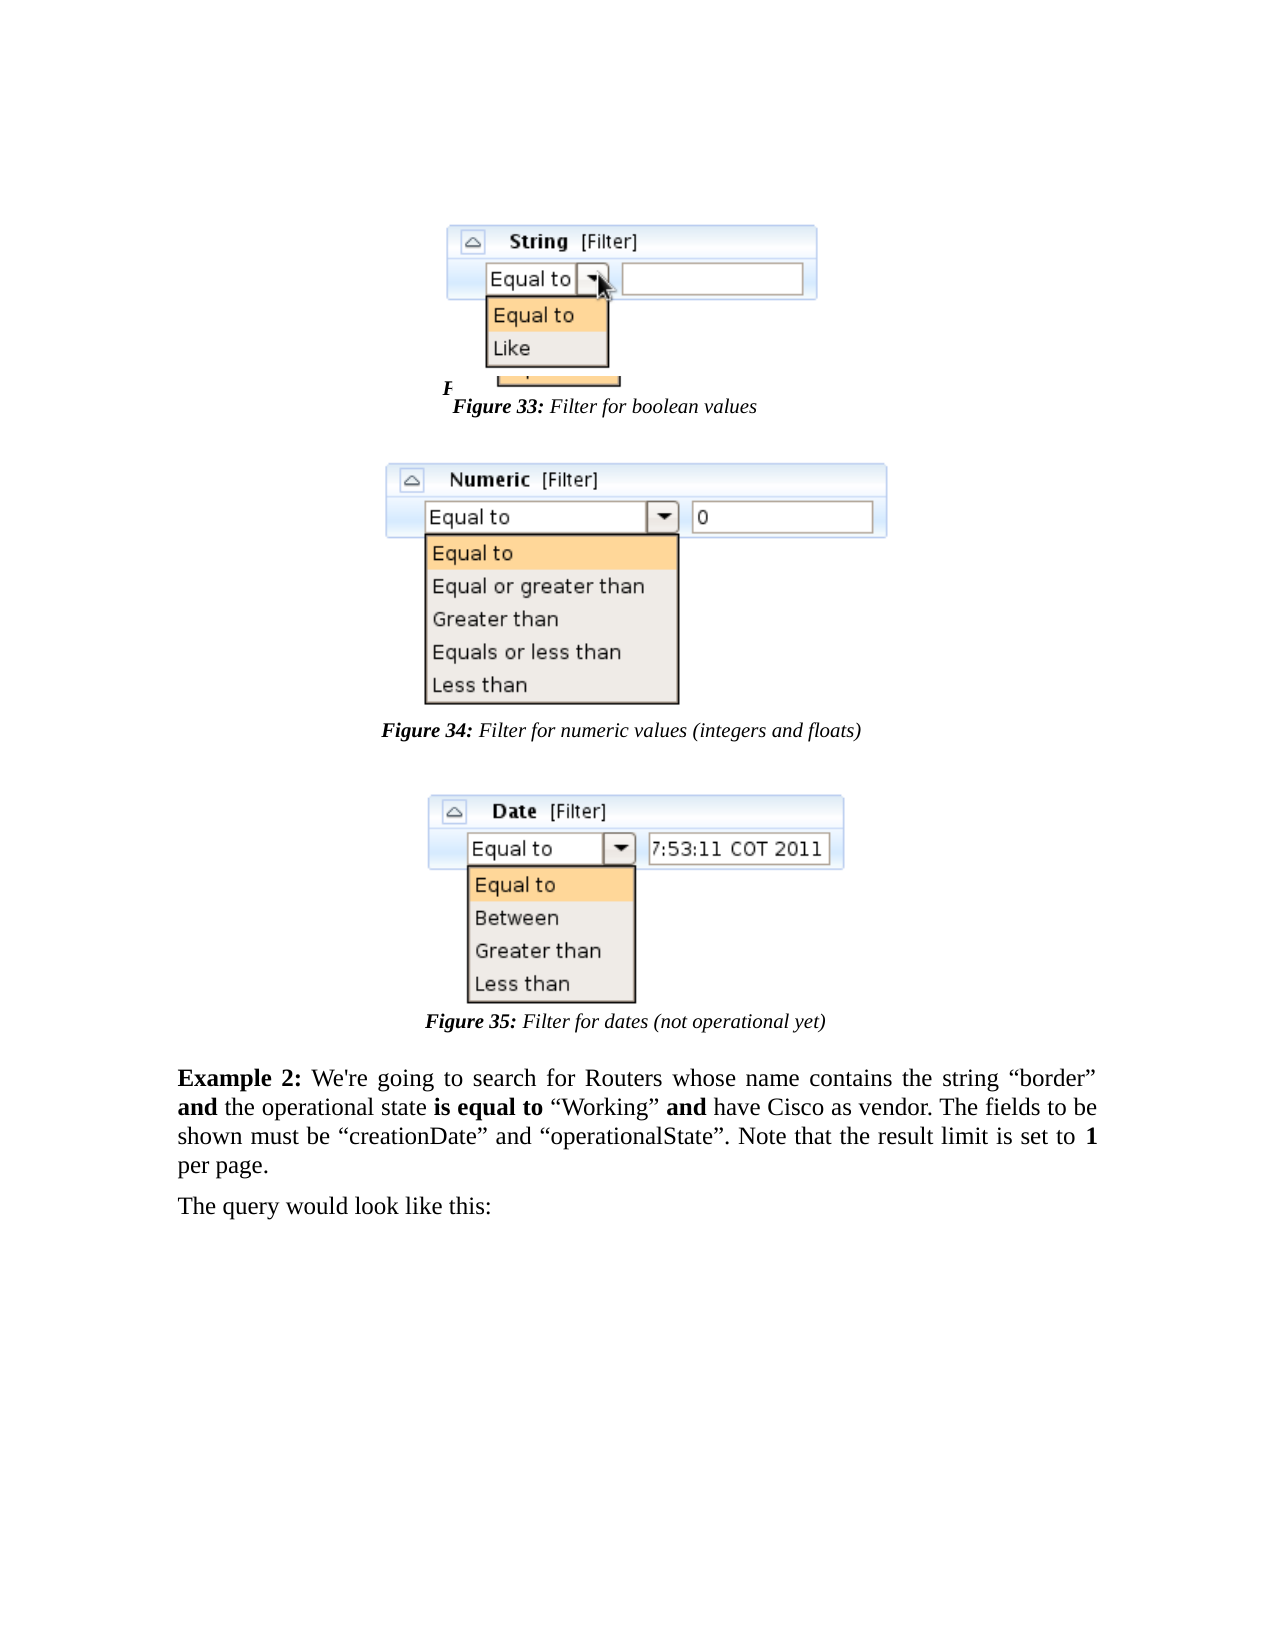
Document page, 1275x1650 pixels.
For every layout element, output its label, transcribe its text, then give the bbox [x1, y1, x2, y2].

list Filter for dates (not operational yet) [425, 1010, 850, 1033]
text The query would look like this: [177, 1191, 1098, 1220]
picture [425, 787, 851, 1010]
list Filter for numeric values (integers and floats) [381, 719, 894, 742]
picture [381, 457, 894, 719]
list Filter for boolean values [452, 395, 823, 418]
picture [442, 203, 823, 395]
text Example 2: We're going to search for Routers whose name contains the string “border” and the operational state is equal to “Working” and have Cisco as vendor. The fields to be shown must be “creationDate” and “operationalState”. Note that the result limit is set to 1 per page. [177, 1063, 1098, 1178]
list Filter for Strings [442, 197, 820, 203]
